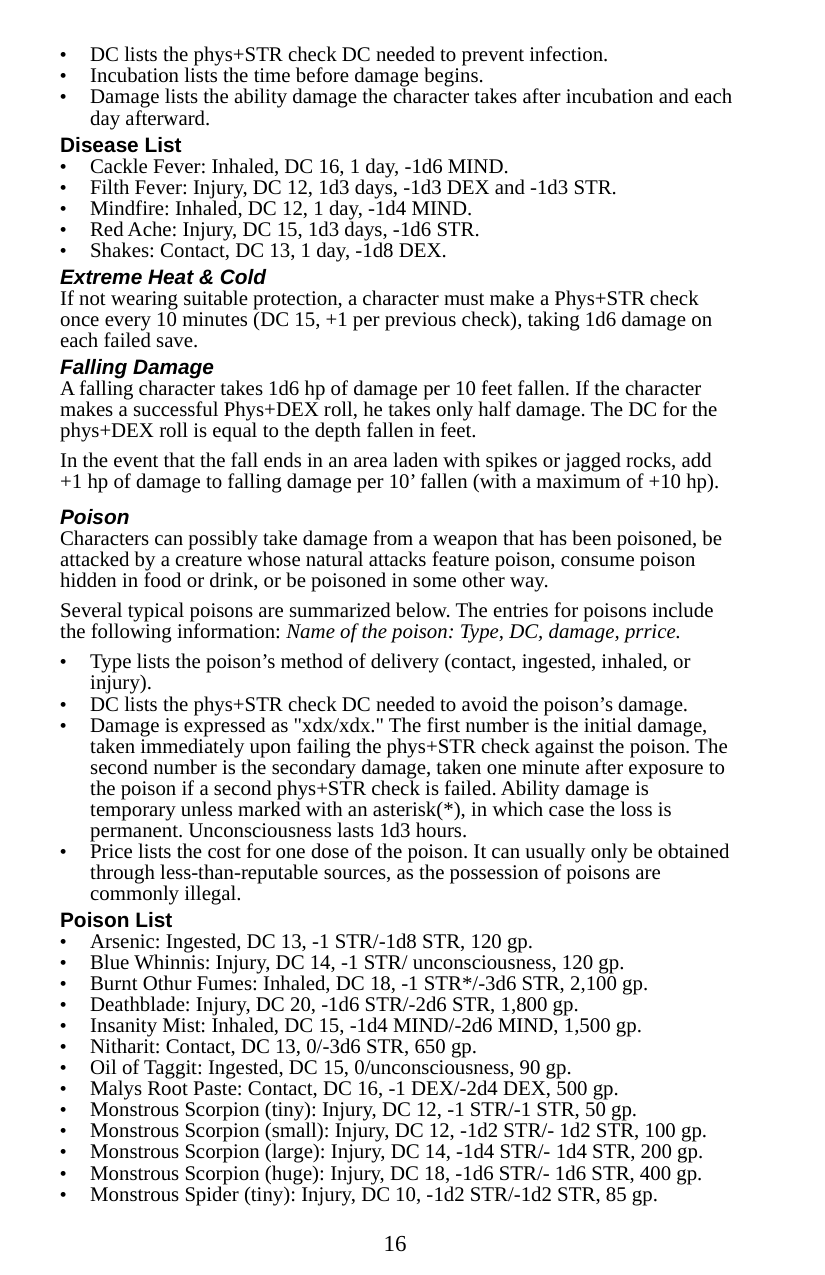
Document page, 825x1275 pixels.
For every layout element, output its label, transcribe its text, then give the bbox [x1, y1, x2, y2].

list Incubation lists the time before damage begins. [60, 66, 735, 87]
list Monstrous Scorpion (large): Injury, DC 14, -1d4 STR/- 1d4 STR, 200 gp. [60, 1142, 735, 1163]
list Monstrous Scorpion (small): Injury, DC 12, -1d2 STR/- 1d2 STR, 100 gp. [60, 1121, 735, 1142]
list Cackle Fever: Inhaled, DC 16, 1 day, -1d6 MIND. [60, 156, 735, 177]
text A falling character takes 1d6 hp of damage per 10 feet fallen. If the character makes a successful Phys+DEX roll, he takes only half damage. The DC for the phys+DEX roll is equal to the depth fallen in feet. [60, 379, 735, 442]
list Price lists the cost for one dose of the poison. It can usually only be obtained through less-than-reputable sources, as the possession of poisons are commonly illegal. [60, 841, 735, 904]
text In the event that the fall ends in an area laden with spikes or jagged rocks, add +1 hp of damage to falling damage per 10’ fallen (with a maximum of +10 hp). [60, 451, 735, 493]
list Red Ache: Injury, DC 15, 1d3 days, -1d6 STR. [60, 219, 735, 240]
subtitle Extreme Heat & Cold [60, 267, 735, 288]
subtitle Disease List [60, 135, 735, 156]
list Type lists the poison’s method of delivery (contact, ingested, inhaled, or injury). [60, 652, 735, 694]
list Nitharit: Contact, DC 13, 0/-3d6 STR, 650 gp. [60, 1037, 735, 1058]
subtitle Poison [60, 508, 735, 529]
list Mindfire: Inhaled, DC 12, 1 day, -1d4 MIND. [60, 198, 735, 219]
list Damage lists the ability damage the character takes after incubation and each day afterward. [60, 87, 735, 129]
list Arsenic: Ingested, DC 13, -1 STR/-1d8 STR, 120 gp. [60, 932, 735, 953]
text Several typical poisons are summarized below. The entries for poisons include the following information: Name of the poison: Type, DC, damage, prrice. [60, 601, 735, 643]
list Malys Root Paste: Contact, DC 16, -1 DEX/-2d4 DEX, 500 gp. [60, 1079, 735, 1100]
list Monstrous Scorpion (tiny): Injury, DC 12, -1 STR/-1 STR, 50 gp. [60, 1100, 735, 1121]
list Blue Whinnis: Injury, DC 14, -1 STR/ unconsciousness, 120 gp. [60, 953, 735, 974]
list Filth Fever: Injury, DC 12, 1d3 days, -1d3 DEX and -1d3 STR. [60, 177, 735, 198]
subtitle Falling Damage [60, 358, 735, 379]
list Deathblade: Injury, DC 20, -1d6 STR/-2d6 STR, 1,800 gp. [60, 995, 735, 1016]
list DC lists the phys+STR check DC needed to prevent infection. [60, 45, 735, 66]
text Characters can possibly take damage from a weapon that has been poisoned, be attacked by a creature whose natural attacks feature poison, consume poison hidden in food or drink, or be poisoned in some other way. [60, 529, 735, 592]
list Monstrous Scorpion (huge): Injury, DC 18, -1d6 STR/- 1d6 STR, 400 gp. [60, 1163, 735, 1184]
text If not wearing suitable protection, a character must make a Phys+STR check once every 10 minutes (DC 15, +1 per previous check), taking 1d6 damage on each failed save. [60, 288, 735, 352]
list Burnt Othur Fumes: Inhaled, DC 18, -1 STR*/-3d6 STR, 2,100 gp. [60, 974, 735, 995]
list Monstrous Spider (tiny): Injury, DC 10, -1d2 STR/-1d2 STR, 85 gp. [60, 1184, 735, 1205]
subtitle Poison List [60, 911, 735, 932]
list Oil of Taggit: Ingested, DC 15, 0/unconsciousness, 90 gp. [60, 1058, 735, 1079]
list Insanity Mist: Inhaled, DC 15, -1d4 MIND/-2d6 MIND, 1,500 gp. [60, 1016, 735, 1037]
list DC lists the phys+STR check DC needed to avoid the poison’s damage. [60, 694, 735, 715]
list Damage is expressed as "xdx/xdx." The first number is the initial damage, taken immediately upon failing the phys+STR check against the poison. The second number is the secondary damage, taken one minute after exposure to the poison if a second phys+STR check is failed. Ability damage is temporary unless marked with an asterisk(*), in which case the loss is permanent. Unconsciousness lasts 1d3 hours. [60, 715, 735, 841]
list Shakes: Contact, DC 13, 1 day, -1d8 DEX. [60, 240, 735, 261]
